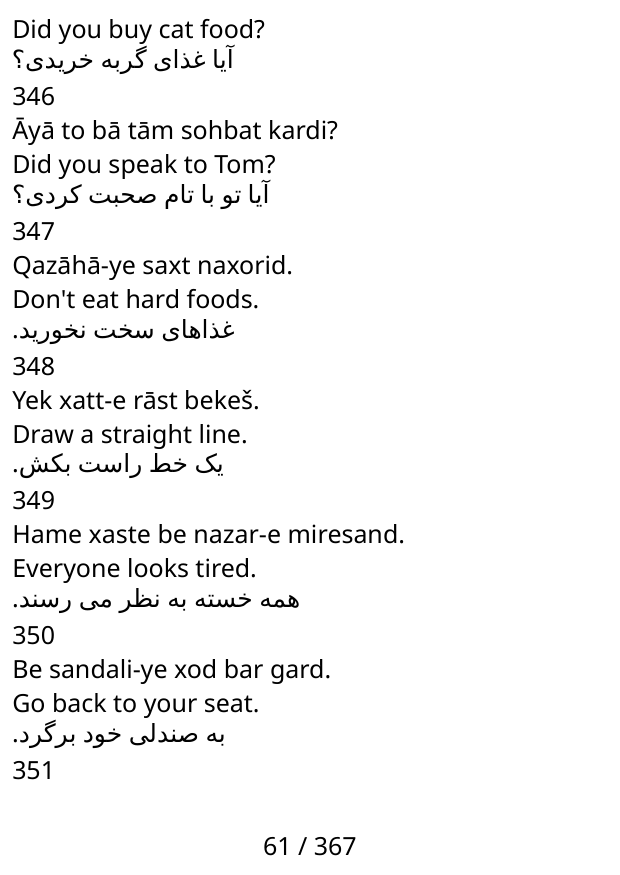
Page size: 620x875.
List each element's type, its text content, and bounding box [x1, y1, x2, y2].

text 350 [12, 618, 607, 652]
text Qazāhā-ye saxt naxorid. [12, 247, 607, 282]
text Yek xatt-e rāst bekeš. [12, 382, 607, 416]
text غذاهای سخت نخورید. [12, 316, 607, 348]
text 346 [12, 79, 607, 113]
text Did you buy cat food? [12, 12, 607, 46]
text 347 [12, 213, 607, 247]
text 349 [12, 483, 607, 517]
text Did you speak to Tom? [12, 147, 607, 181]
text Āyā to bā tām sohbat kardi? [12, 113, 607, 147]
text 351 [12, 753, 607, 787]
text Draw a straight line. [12, 416, 607, 450]
text آیا تو با تام صحبت کردی؟ [12, 181, 607, 213]
text Everyone looks tired. [12, 551, 607, 585]
text به صندلی خود برگرد. [12, 720, 607, 753]
text آیا غذای گربه خریدی؟ [12, 46, 607, 79]
text Hame xaste be nazar-e mi‌resand. [12, 517, 607, 551]
text یک خط راست بکش. [12, 450, 607, 483]
text همه خسته به نظر می رسند. [12, 585, 607, 618]
text Don't eat hard foods. [12, 282, 607, 316]
text 348 [12, 348, 607, 382]
text Be sandali-ye xod bar gard. [12, 652, 607, 686]
text Go back to your seat. [12, 686, 607, 720]
